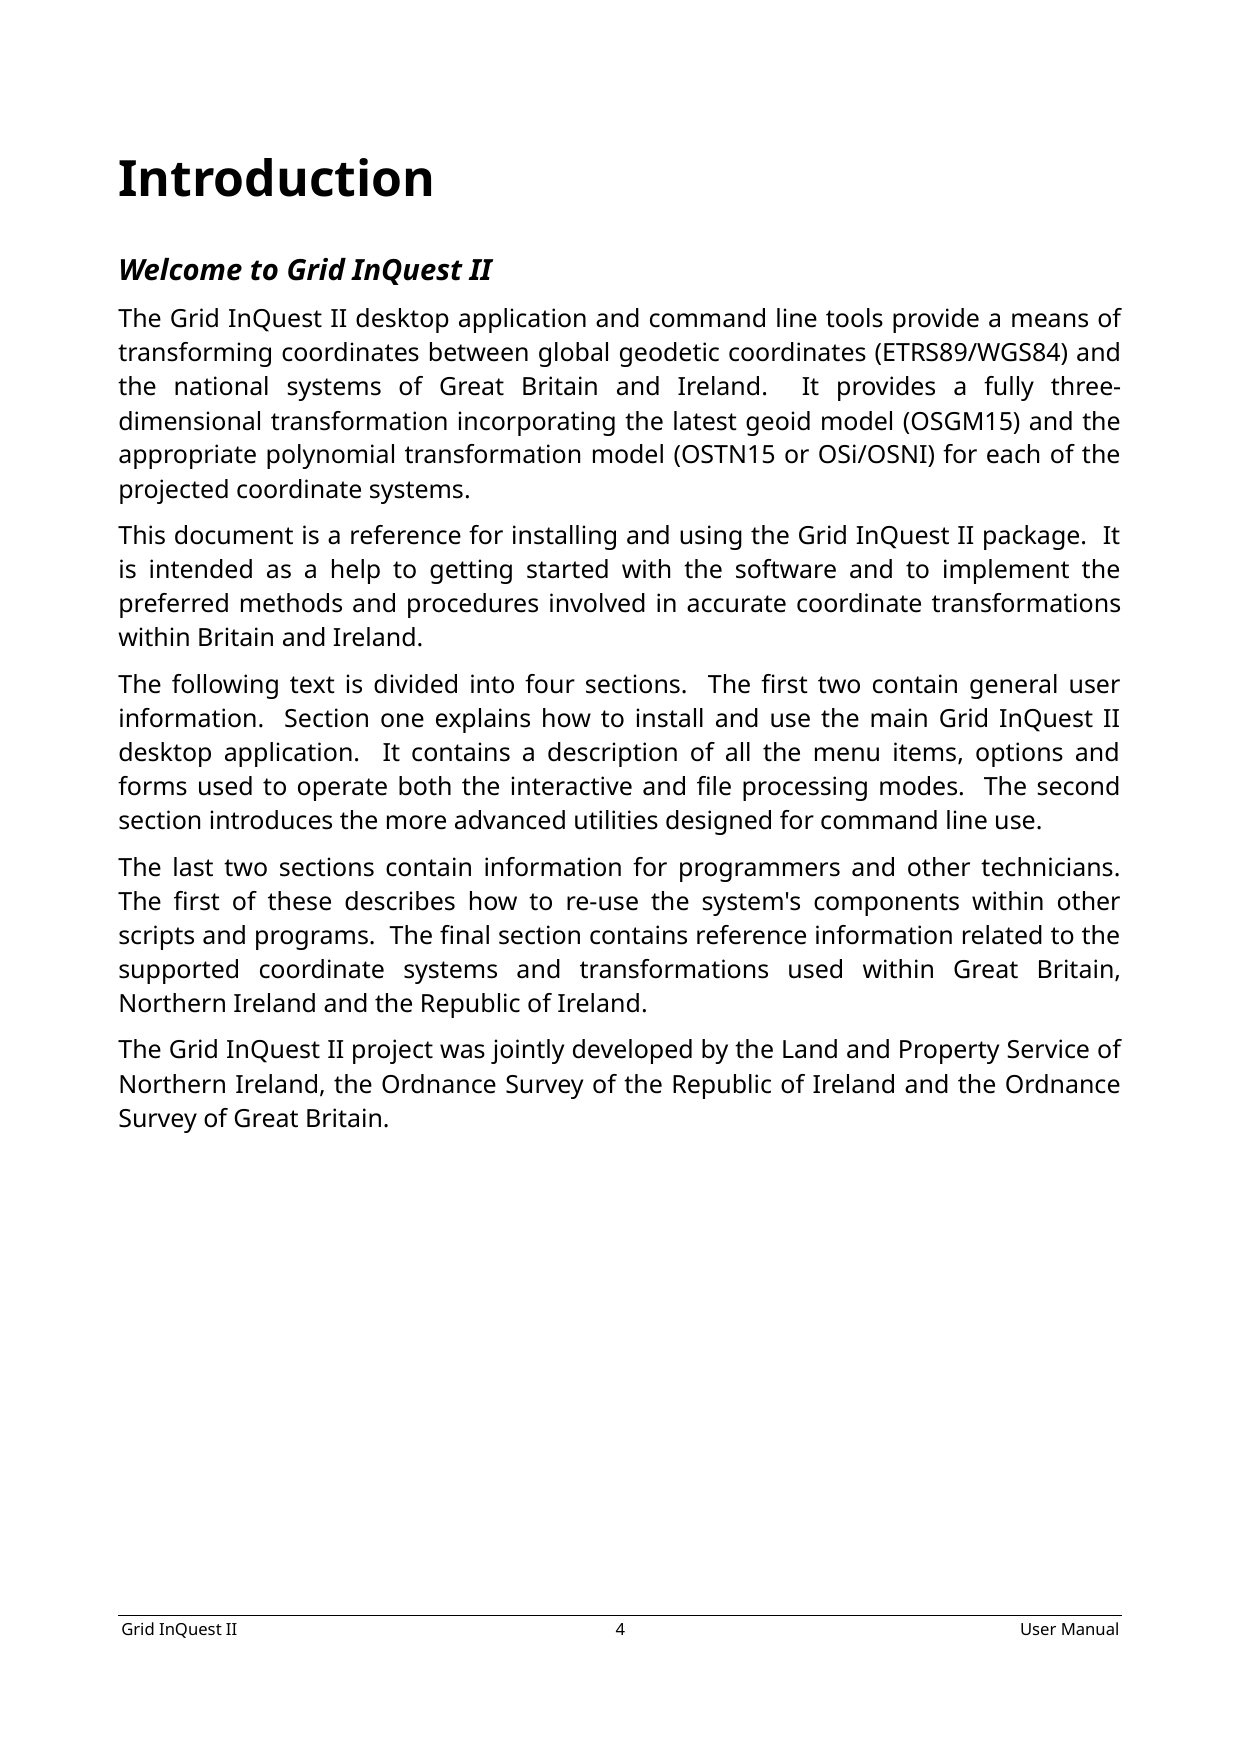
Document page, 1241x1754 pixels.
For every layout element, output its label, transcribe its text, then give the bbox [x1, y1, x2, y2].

text The Grid InQuest II project was jointly developed by the Land and Property Service of Northern Ireland, the Ordnance Survey of the Republic of Ireland and the Ordnance Survey of Great Britain. [118, 1032, 1122, 1134]
text The following text is divided into four sections. The first two contain general user information. Section one explains how to install and use the main Grid InQuest II desktop application. It contains a description of all the menu items, options and forms used to operate both the interactive and file processing modes. The second section introduces the more advanced utilities designed for command line use. [118, 667, 1122, 837]
text The last two sections contain information for programmers and other technicians. The first of these describes how to re-use the system's components within other scripts and programs. The final section contains reference information related to the supported coordinate systems and transformations used within Great Britain, Northern Ireland and the Republic of Ireland. [118, 849, 1122, 1020]
subtitle Introduction [118, 143, 1122, 211]
subtitle Welcome to Grid InQuest II [118, 249, 1122, 288]
text This document is a reference for installing and using the Grid InQuest II package. It is intended as a help to getting started with the software and to implement the preferred methods and procedures involved in accurate coordinate transformations within Britain and Ireland. [118, 518, 1122, 654]
text The Grid InQuest II desktop application and command line tools provide a means of transforming coordinates between global geodetic coordinates (ETRS89/WGS84) and the national systems of Great Britain and Ireland. It provides a fully three-dimensional transformation incorporating the latest geoid model (OSGM15) and the appropriate polynomial transformation model (OSTN15 or OSi/OSNI) for each of the projected coordinate systems. [118, 301, 1122, 505]
